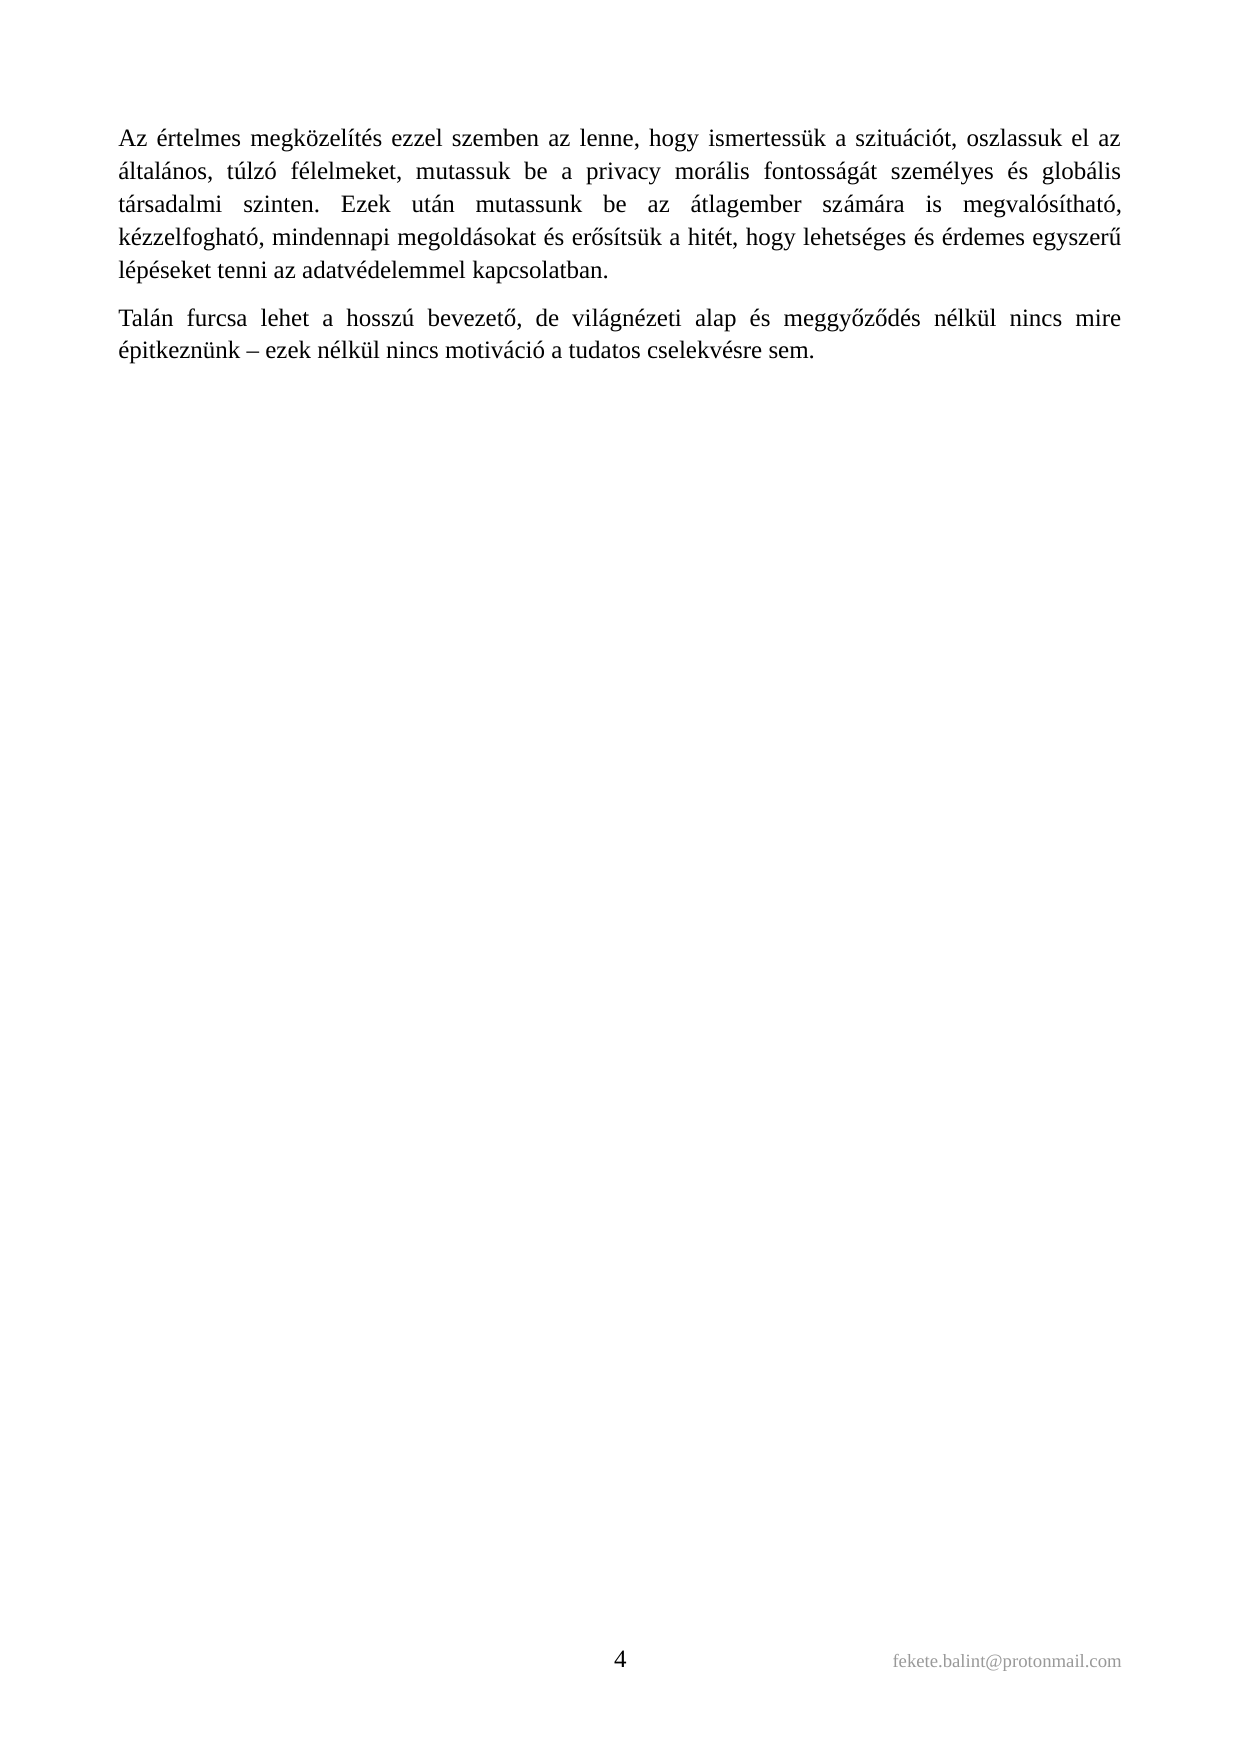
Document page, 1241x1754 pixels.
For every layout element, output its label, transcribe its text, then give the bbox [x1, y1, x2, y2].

text Az értelmes megközelítés ezzel szemben az lenne, hogy ismertessük a szituációt, oszlassuk el az általános, túlzó félelmeket, mutassuk be a privacy morális fontosságát személyes és globális társadalmi szinten. Ezek után mutassunk be az átlagember számára is megvalósítható, kézzelfogható, mindennapi megoldásokat és erősítsük a hitét, hogy lehetséges és érdemes egyszerű lépéseket tenni az adatvédelemmel kapcsolatban. [118, 123, 1122, 284]
text Talán furcsa lehet a hosszú bevezető, de világnézeti alap és meggyőződés nélkül nincs mire épitkeznünk – ezek nélkül nincs motiváció a tudatos cselekvésre sem. [118, 303, 1122, 364]
